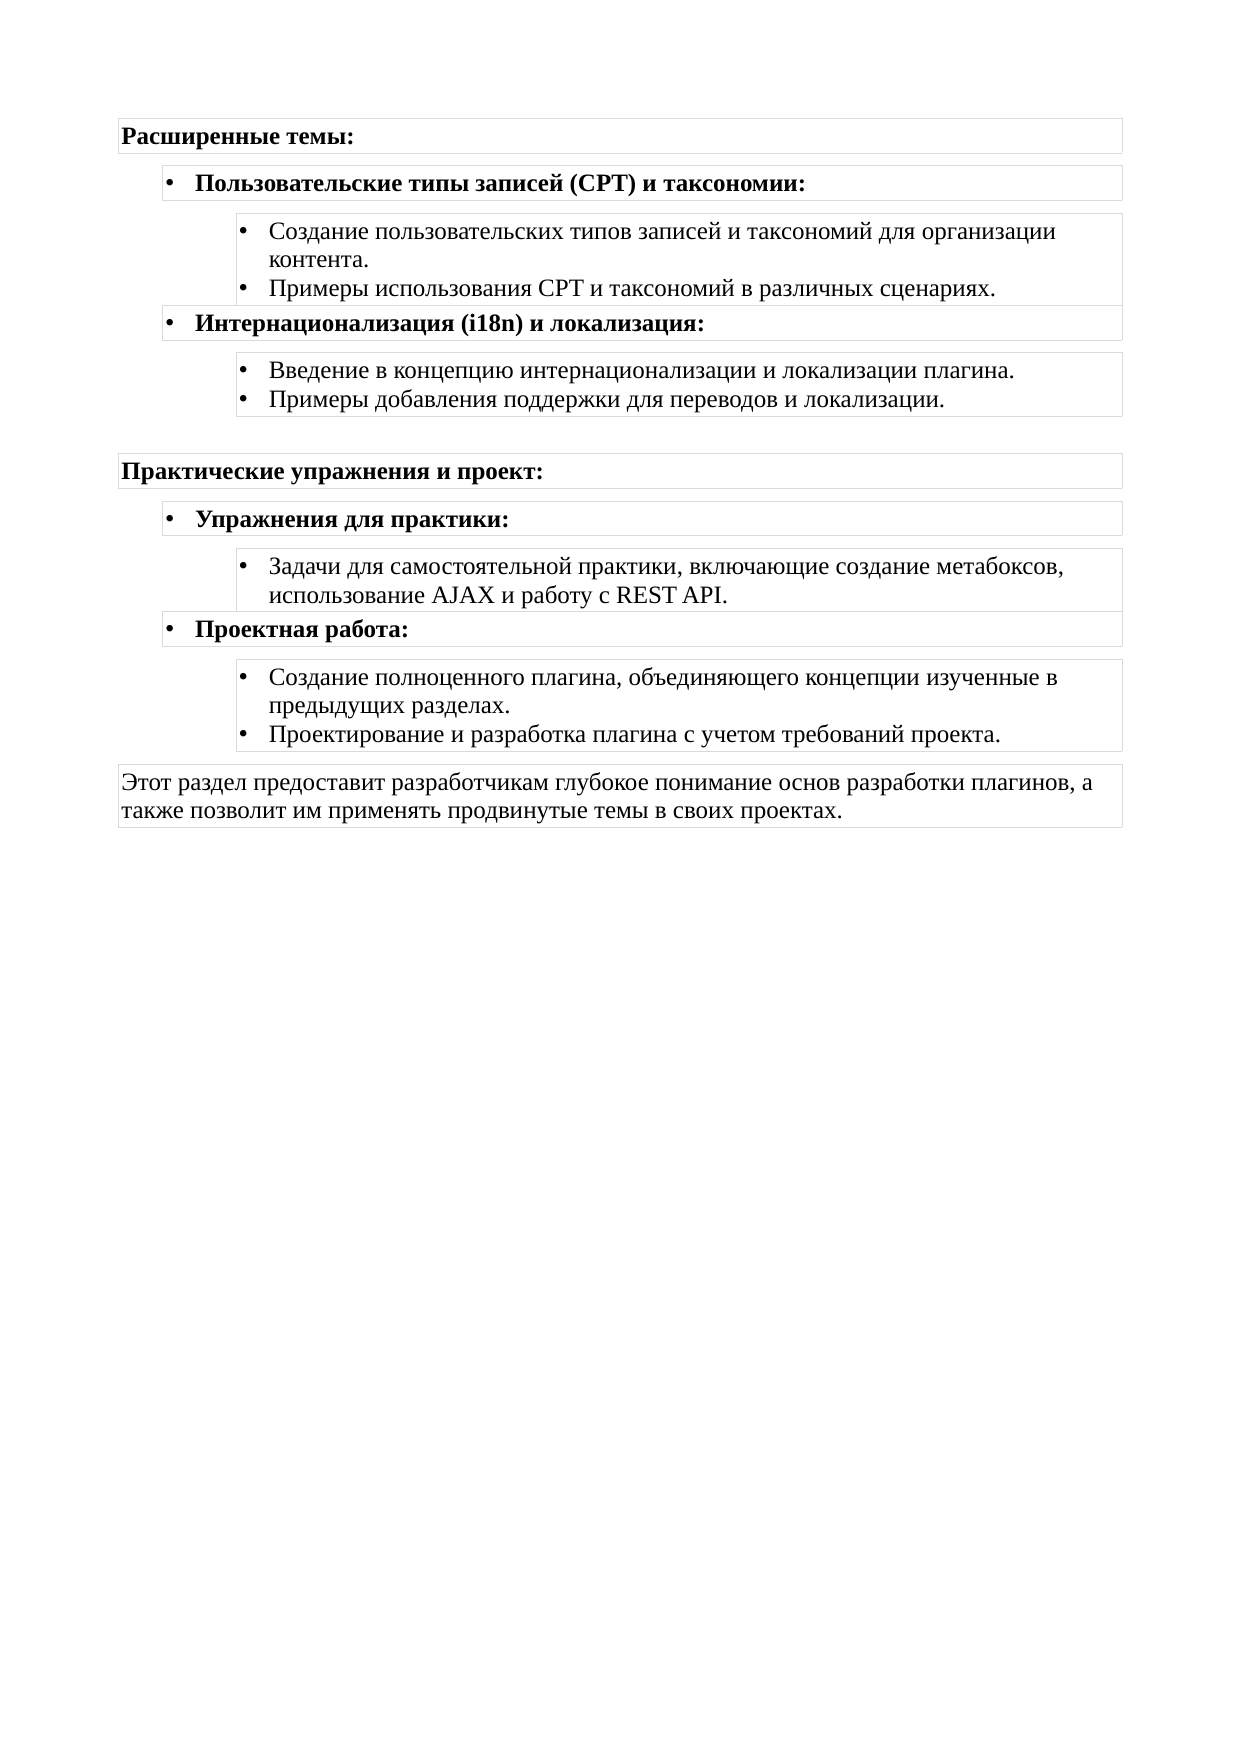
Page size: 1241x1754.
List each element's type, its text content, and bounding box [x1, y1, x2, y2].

list Примеры использования CPT и таксономий в различных сценариях. [237, 270, 1122, 305]
subtitle Практические упражнения и проект: [119, 454, 1122, 488]
text Этот раздел предоставит разработчикам глубокое понимание основ разработки плагинов, а также позволит им применять продвинутые темы в своих проектах. [119, 765, 1122, 827]
list Создание полноценного плагина, объединяющего концепции изученные в предыдущих разделах. [237, 660, 1122, 716]
list Проектирование и разработка плагина с учетом требований проекта. [237, 716, 1122, 751]
list Проектная работа: [163, 612, 1122, 646]
list Задачи для самостоятельной практики, включающие создание метабоксов, использование AJAX и работу с REST API. [237, 549, 1122, 611]
list Примеры добавления поддержки для переводов и локализации. [237, 381, 1122, 416]
list Введение в концепцию интернационализации и локализации плагина. [237, 353, 1122, 381]
list Создание пользовательских типов записей и таксономий для организации контента. [237, 214, 1122, 270]
list Упражнения для практики: [163, 502, 1122, 535]
list Интернационализация (i18n) и локализация: [163, 306, 1122, 340]
list Пользовательские типы записей (CPT) и таксономии: [163, 166, 1122, 200]
subtitle Расширенные темы: [119, 119, 1122, 153]
